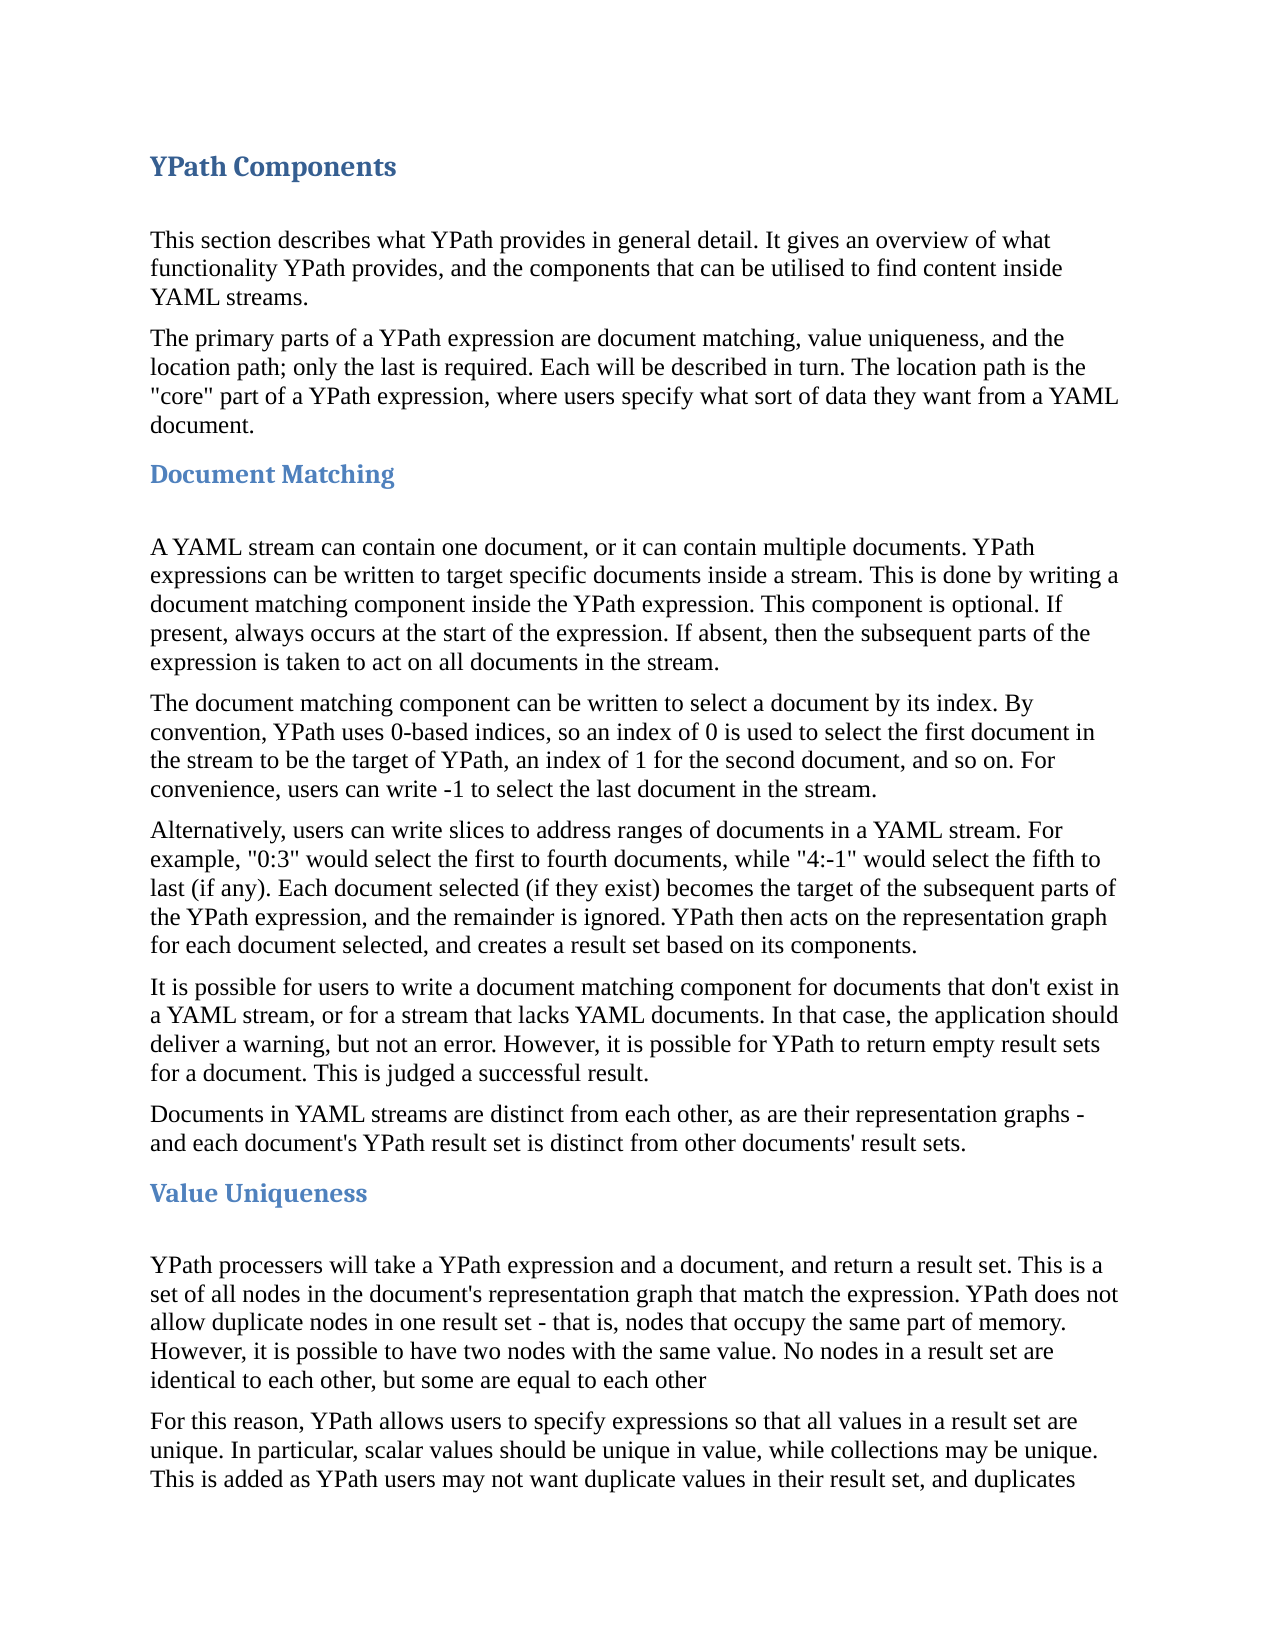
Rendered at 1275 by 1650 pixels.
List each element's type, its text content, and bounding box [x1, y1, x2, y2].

text The primary parts of a YPath expression are document matching, value uniqueness, and the location path; only the last is required. Each will be described in turn. The location path is the "core" part of a YPath expression, where users specify what sort of data they want from a YAML document. [150, 323, 1125, 438]
text YPath processers will take a YPath expression and a document, and return a result set. This is a set of all nodes in the document's representation graph that match the expression. YPath does not allow duplicate nodes in one result set - that is, nodes that occupy the same part of memory. However, it is possible to have two nodes with the same value. No nodes in a result set are identical to each other, but some are equal to each other [150, 1250, 1125, 1394]
text This section describes what YPath provides in general detail. It gives an overview of what functionality YPath provides, and the components that can be utilised to find content inside YAML streams. [150, 225, 1125, 311]
subtitle YPath Components [150, 150, 1125, 183]
text Documents in YAML streams are distinct from each other, as are their representation graphs - and each document's YPath result set is distinct from other documents' result sets. [150, 1099, 1125, 1157]
subtitle Document Matching [150, 459, 1125, 491]
text Alternatively, users can write slices to address ranges of documents in a YAML stream. For example, "0:3" would select the first to fourth documents, while "4:-1" would select the fifth to last (if any). Each document selected (if they exist) becomes the target of the subsequent parts of the YPath expression, and the remainder is ignored. YPath then acts on the representation graph for each document selected, and creates a result set based on its components. [150, 816, 1125, 959]
subtitle Value Uniqueness [150, 1178, 1125, 1209]
text It is possible for users to write a document matching component for documents that don't exist in a YAML stream, or for a stream that lacks YAML documents. In that case, the application should deliver a warning, but not an error. However, it is possible for YPath to return empty result sets for a document. This is judged a successful result. [150, 972, 1125, 1087]
text For this reason, YPath allows users to specify expressions so that all values in a result set are unique. In particular, scalar values should be unique in value, while collections may be unique. This is added as YPath users may not want duplicate values in their result set, and duplicates [150, 1406, 1125, 1492]
text The document matching component can be written to select a document by its index. By convention, YPath uses 0-based indices, so an index of 0 is used to select the first document in the stream to be the target of YPath, an index of 1 for the second document, and so on. For convenience, users can write -1 to select the last document in the stream. [150, 688, 1125, 803]
text A YAML stream can contain one document, or it can contain multiple documents. YPath expressions can be written to target specific documents inside a stream. This is done by writing a document matching component inside the YPath expression. This component is optional. If present, always occurs at the start of the expression. If absent, then the subsequent parts of the expression is taken to act on all documents in the stream. [150, 532, 1125, 676]
